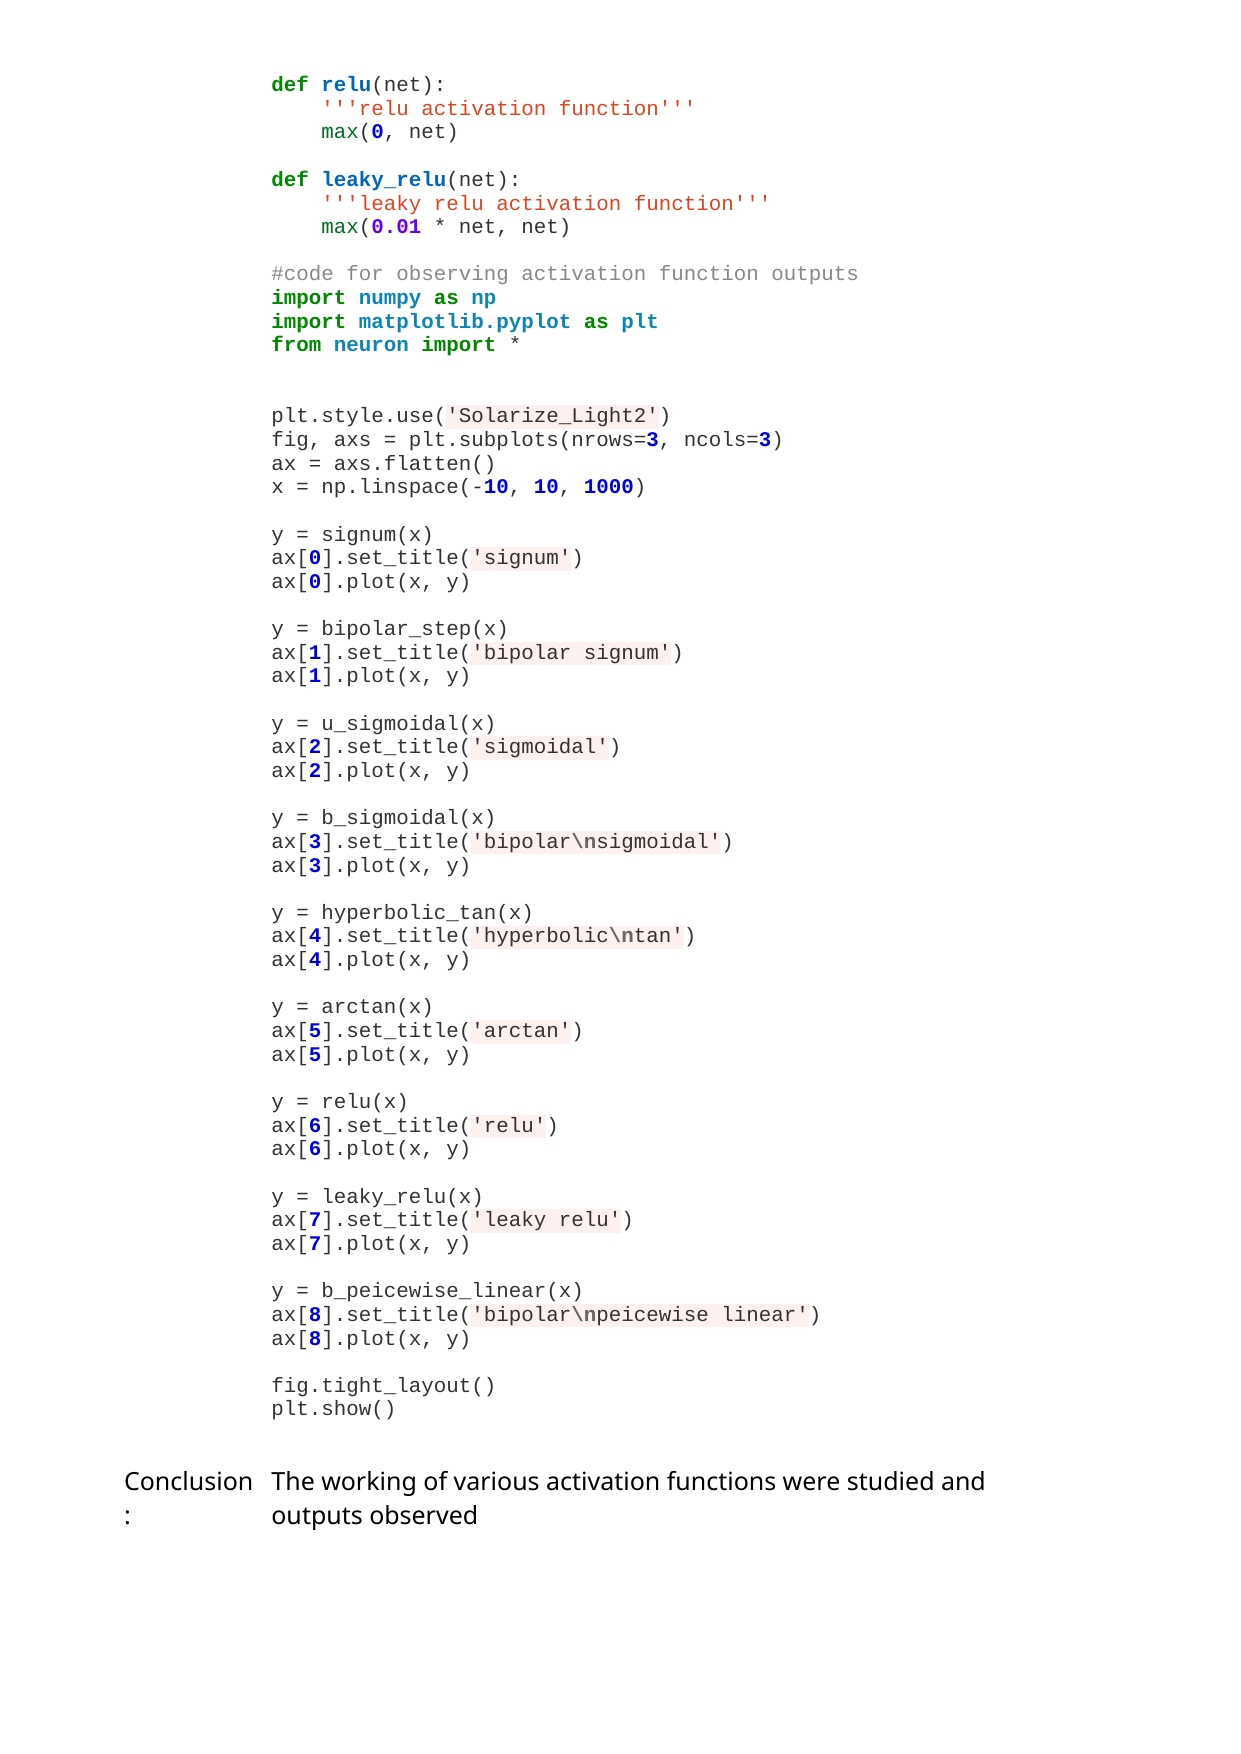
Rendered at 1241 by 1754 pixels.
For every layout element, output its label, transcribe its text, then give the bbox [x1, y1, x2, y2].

table_cell def relu(net): '''relu activation function''' max(0, net) def leaky_relu(net): '''leaky relu activation function''' max(0.01 * net, net) #code for observing activation function outputs import numpy as np import matplotlib.pyplot as plt from neuron import * plt.style.use('Solarize_Light2') fig, axs = plt.subplots(nrows=3, ncols=3) ax = axs.flatten() x = np.linspace(-10, 10, 1000) y = signum(x) ax[0].set_title('signum') ax[0].plot(x, y) y = bipolar_step(x) ax[1].set_title('bipolar signum') ax[1].plot(x, y) y = u_sigmoidal(x) ax[2].set_title('sigmoidal') ax[2].plot(x, y) y = b_sigmoidal(x) ax[3].set_title('bipolar\nsigmoidal') ax[3].plot(x, y) y = hyperbolic_tan(x) ax[4].set_title('hyperbolic\ntan') ax[4].plot(x, y) y = arctan(x) ax[5].set_title('arctan') ax[5].plot(x, y) y = relu(x) ax[6].set_title('relu') ax[6].plot(x, y) y = leaky_relu(x) ax[7].set_title('leaky relu') ax[7].plot(x, y) y = b_peicewise_linear(x) ax[8].set_title('bipolar\npeicewise linear') ax[8].plot(x, y) fig.tight_layout() plt.show() [266, 45, 1075, 1457]
table_cell Conclusion: [119, 1458, 265, 1537]
table_cell The working of various activation functions were studied and outputs observed [266, 1458, 1075, 1537]
table_cell [119, 45, 265, 1457]
